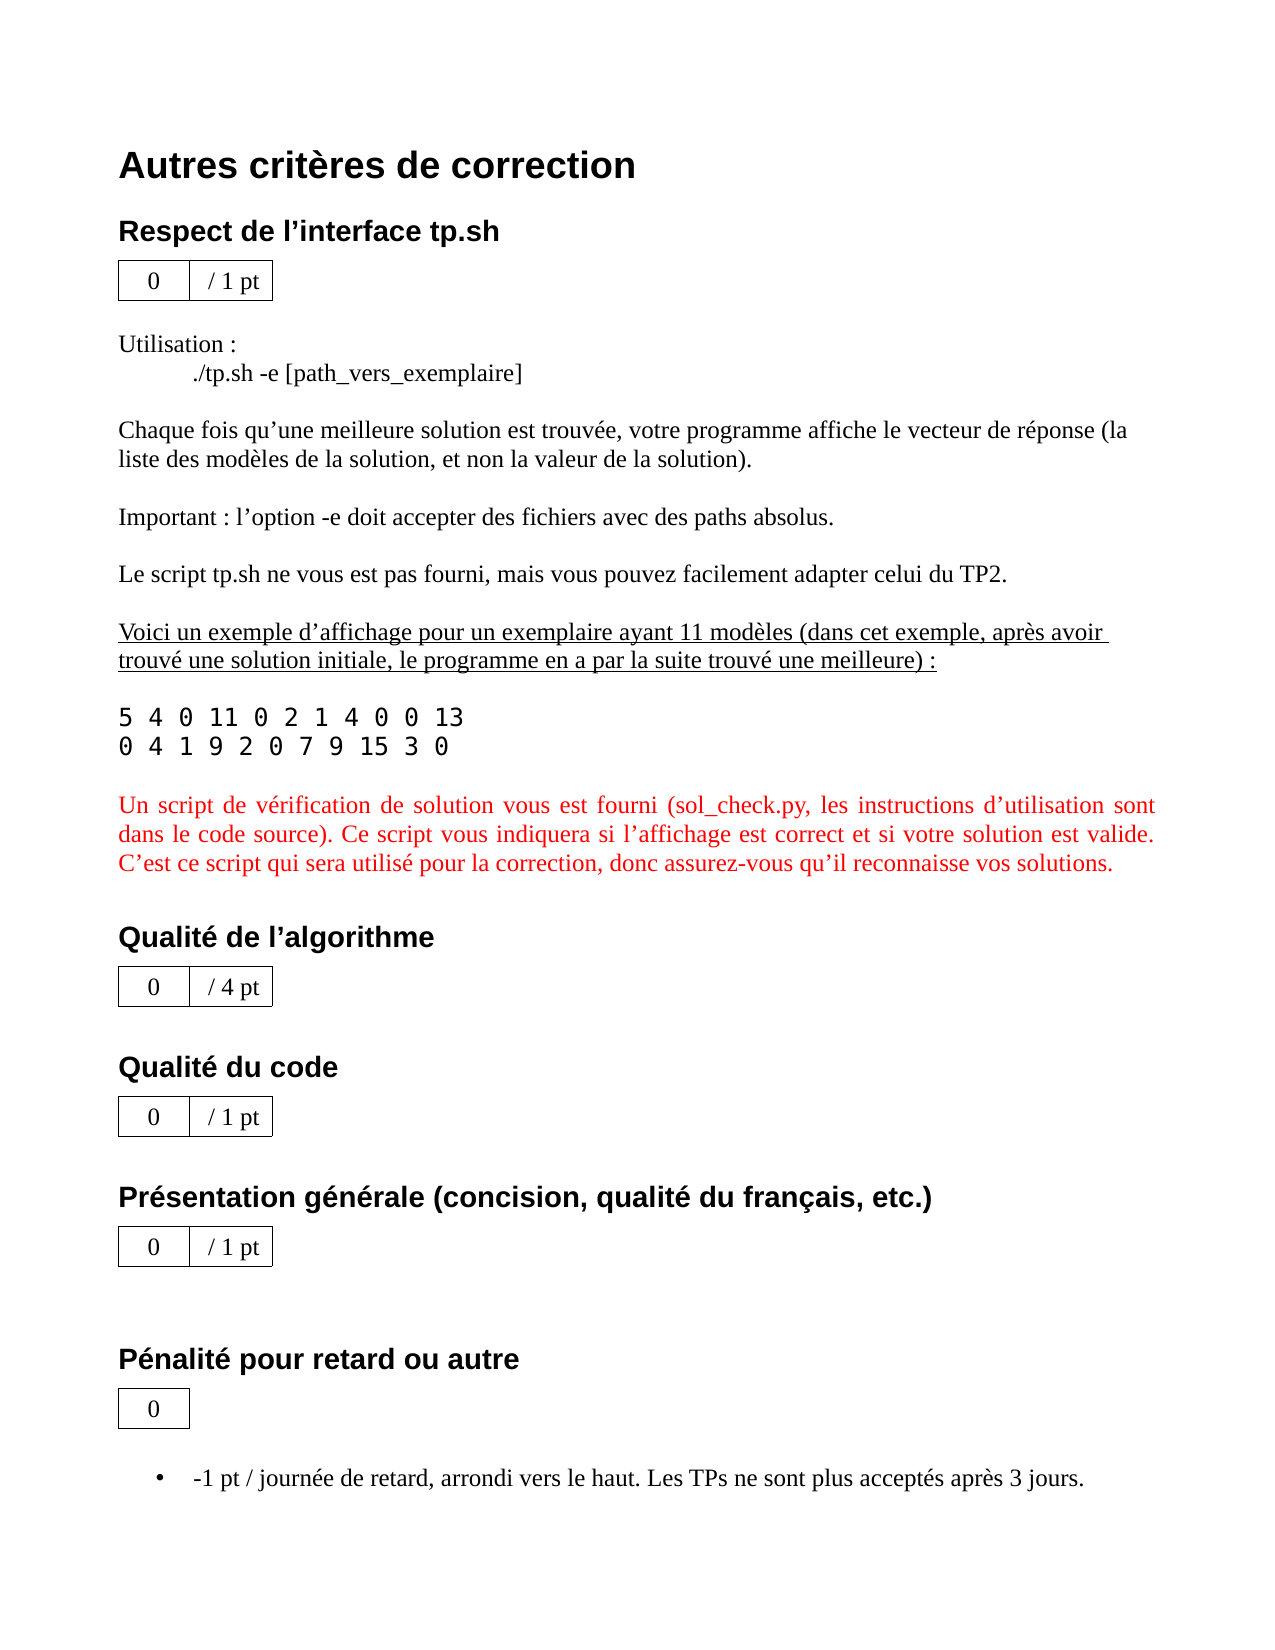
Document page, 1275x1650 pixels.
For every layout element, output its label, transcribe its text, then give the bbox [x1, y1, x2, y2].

table_header / 1 pt [190, 261, 272, 300]
table_header / 4 pt [190, 967, 272, 1006]
text Un script de vérification de solution vous est fourni (sol_check.py, les instructions d’utilisation sont dans le code source). Ce script vous indiquera si l’affichage est correct et si votre solution est valide. C’est ce script qui sera utilisé pour la correction, donc assurez-vous qu’il reconnaisse vos solutions. [118, 790, 1157, 876]
text Le script tp.sh ne vous est pas fourni, mais vous pouvez facilement adapter celui du TP2. [118, 559, 1157, 588]
text Important : l’option -e doit accepter des fichiers avec des paths absolus. [118, 502, 1157, 531]
table_header / 1 pt [190, 1097, 272, 1136]
text Chaque fois qu’une meilleure solution est trouvée, votre programme affiche le vecteur de réponse (la liste des modèles de la solution, et non la valeur de la solution). [118, 416, 1157, 473]
text Voici un exemple d’affichage pour un exemplaire ayant 11 modèles (dans cet exemple, après avoir trouvé une solution initiale, le programme en a par la suite trouvé une meilleure) : [118, 617, 1157, 674]
subtitle Présentation générale (concision, qualité du français, etc.) [118, 1180, 1157, 1213]
subtitle Respect de l’interface tp.sh [118, 214, 1157, 248]
table_header 0 [119, 1227, 189, 1266]
subtitle Qualité de l’algorithme [118, 920, 1157, 953]
table_header / 1 pt [190, 1227, 272, 1266]
table_header 0 [119, 1389, 189, 1428]
table_header 0 [119, 967, 189, 1006]
text 0 4 1 9 2 0 7 9 15 3 0 [118, 732, 1157, 761]
text Utilisation : [118, 329, 1157, 358]
subtitle Autres critères de correction [118, 143, 1157, 187]
list -1 pt / journée de retard, arrondi vers le haut. Les TPs ne sont plus acceptés après 3 jours. [156, 1463, 1157, 1492]
subtitle Pénalité pour retard ou autre [118, 1342, 1157, 1376]
table_header 0 [119, 1097, 189, 1136]
text 5 4 0 11 0 2 1 4 0 0 13 [118, 703, 1157, 732]
table_header 0 [119, 261, 189, 300]
subtitle Qualité du code [118, 1050, 1157, 1083]
text ./tp.sh -e [path_vers_exemplaire] [118, 358, 1157, 387]
